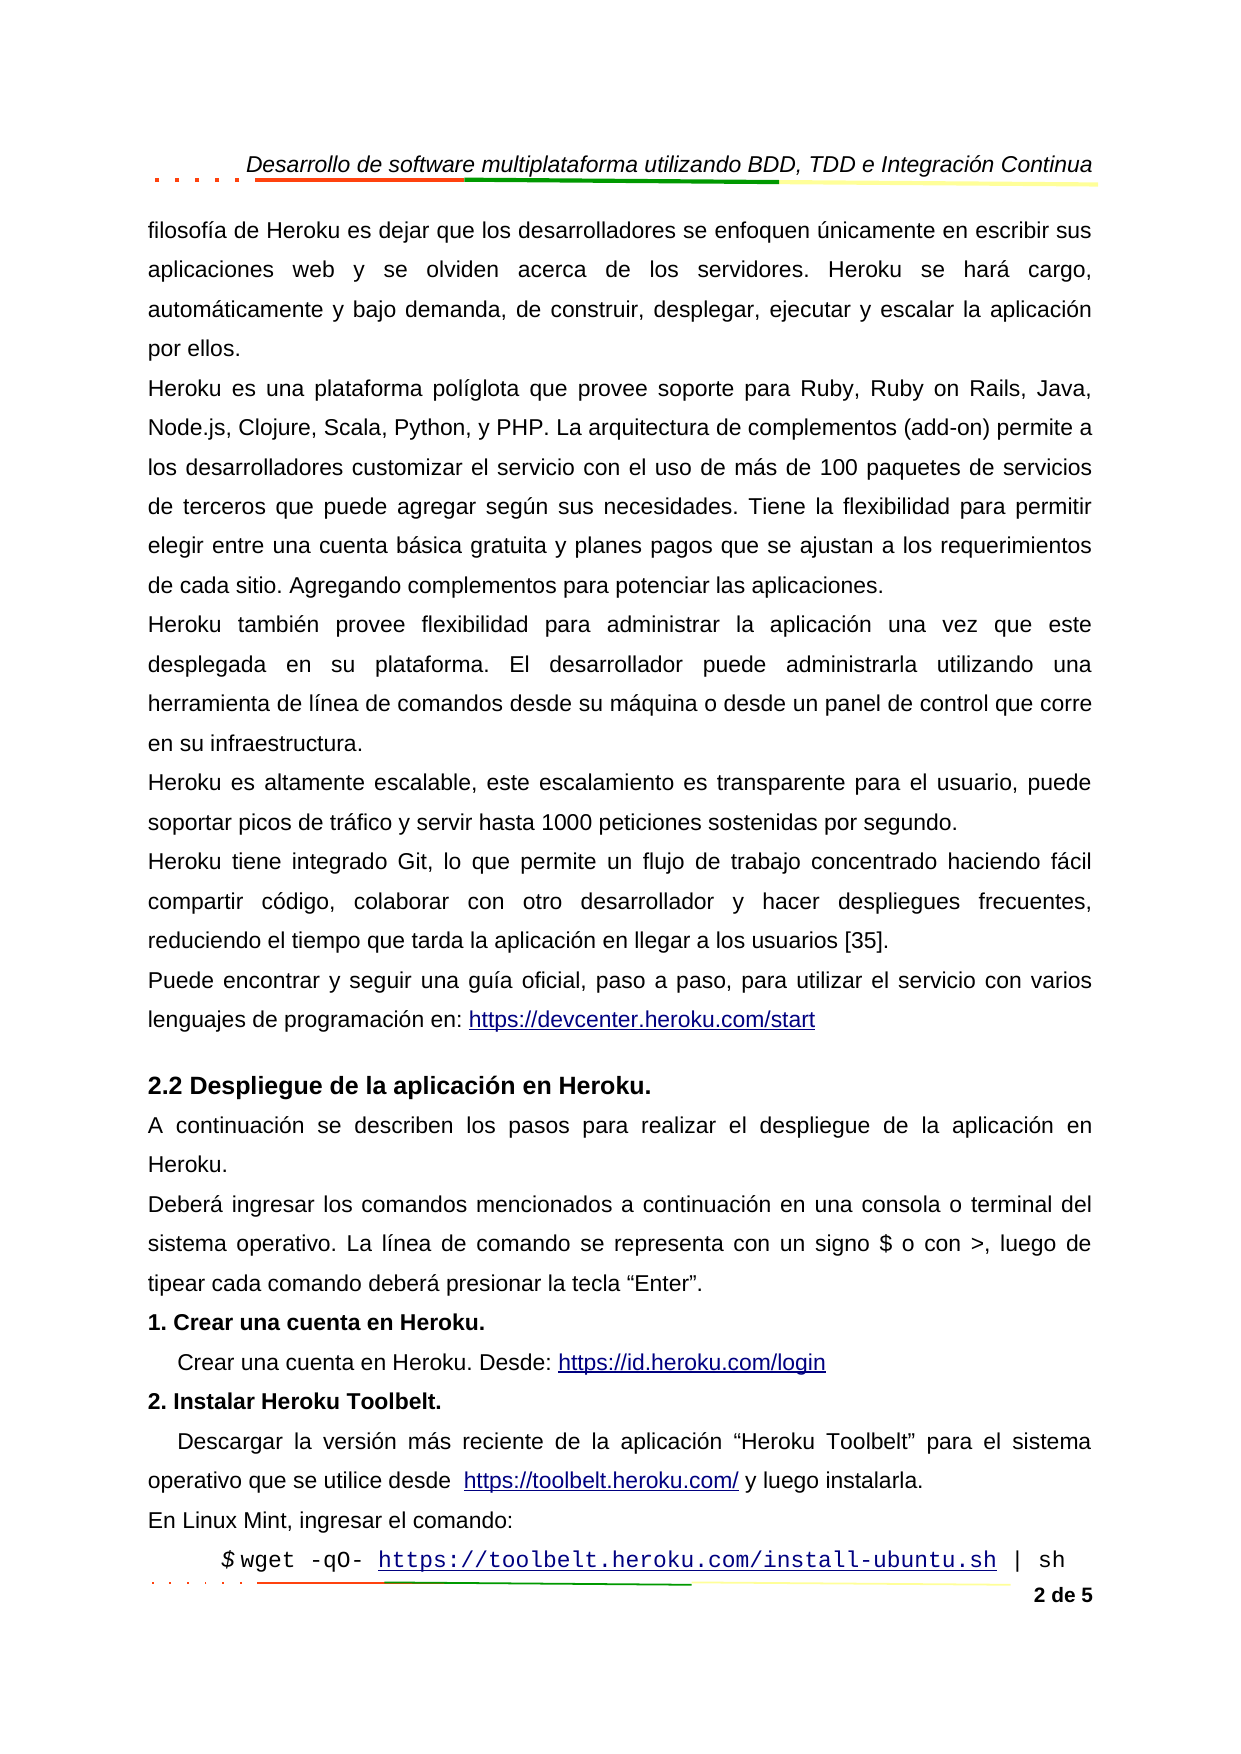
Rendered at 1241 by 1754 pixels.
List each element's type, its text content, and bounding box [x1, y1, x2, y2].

text Puede encontrar y seguir una guía oficial, paso a paso, para utilizar el servicio con varios lenguajes de programación en: https://devcenter.heroku.com/start [148, 967, 1093, 1032]
text 1. Crear una cuenta en Heroku. [148, 1309, 1093, 1336]
text Heroku tiene integrado Git, lo que permite un flujo de trabajo concentrado haciendo fácil compartir código, colaborar con otro desarrollador y hacer despliegues frecuentes, reduciendo el tiempo que tarda la aplicación en llegar a los usuarios [35]. [148, 848, 1093, 953]
text Heroku es una plataforma políglota que provee soporte para Ruby, Ruby on Rails, Java, Node.js, Clojure, Scala, Python, y PHP. La arquitectura de complementos (add-on) permite a los desarrolladores customizar el servicio con el uso de más de 100 paquetes de servicios de terceros que puede agregar según sus necesidades. Tiene la flexibilidad para permitir elegir entre una cuenta básica gratuita y planes pagos que se ajustan a los requerimientos de cada sitio. Agregando complementos para potenciar las aplicaciones. [148, 374, 1093, 598]
text Deberá ingresar los comandos mencionados a continuación en una consola o terminal del sistema operativo. La línea de comando se representa con un signo $ o con >, luego de tipear cada comando deberá presionar la tecla “Enter”. [148, 1191, 1093, 1296]
text A continuación se describen los pasos para realizar el despliegue de la aplicación en Heroku. [148, 1112, 1093, 1178]
subtitle 2.2 Despliegue de la aplicación en Heroku. [148, 1071, 1093, 1099]
text Descargar la versión más reciente de la aplicación “Heroku Toolbelt” para el sistema operativo que se utilice desde https://toolbelt.heroku.com/ y luego instalarla. [148, 1428, 1093, 1493]
text Heroku también provee flexibilidad para administrar la aplicación una vez que este desplegada en su plataforma. El desarrollador puede administrarla utilizando una herramienta de línea de comandos desde su máquina o desde un panel de control que corre en su infraestructura. [148, 611, 1093, 756]
text 2. Instalar Heroku Toolbelt. [148, 1388, 1093, 1414]
text $ wget -qO- https://toolbelt.heroku.com/install-ubuntu.sh | sh [148, 1546, 1093, 1574]
text Heroku es altamente escalable, este escalamiento es transparente para el usuario, puede soportar picos de tráfico y servir hasta 1000 peticiones sostenidas por segundo. [148, 769, 1093, 835]
text filosofía de Heroku es dejar que los desarrolladores se enfoquen únicamente en escribir sus aplicaciones web y se olviden acerca de los servidores. Heroku se hará cargo, automáticamente y bajo demanda, de construir, desplegar, ejecutar y escalar la aplicación por ellos. [148, 217, 1093, 361]
text En Linux Mint, ingresar el comando: [148, 1507, 1093, 1533]
text Crear una cuenta en Heroku. Desde: https://id.heroku.com/login [148, 1349, 1093, 1375]
